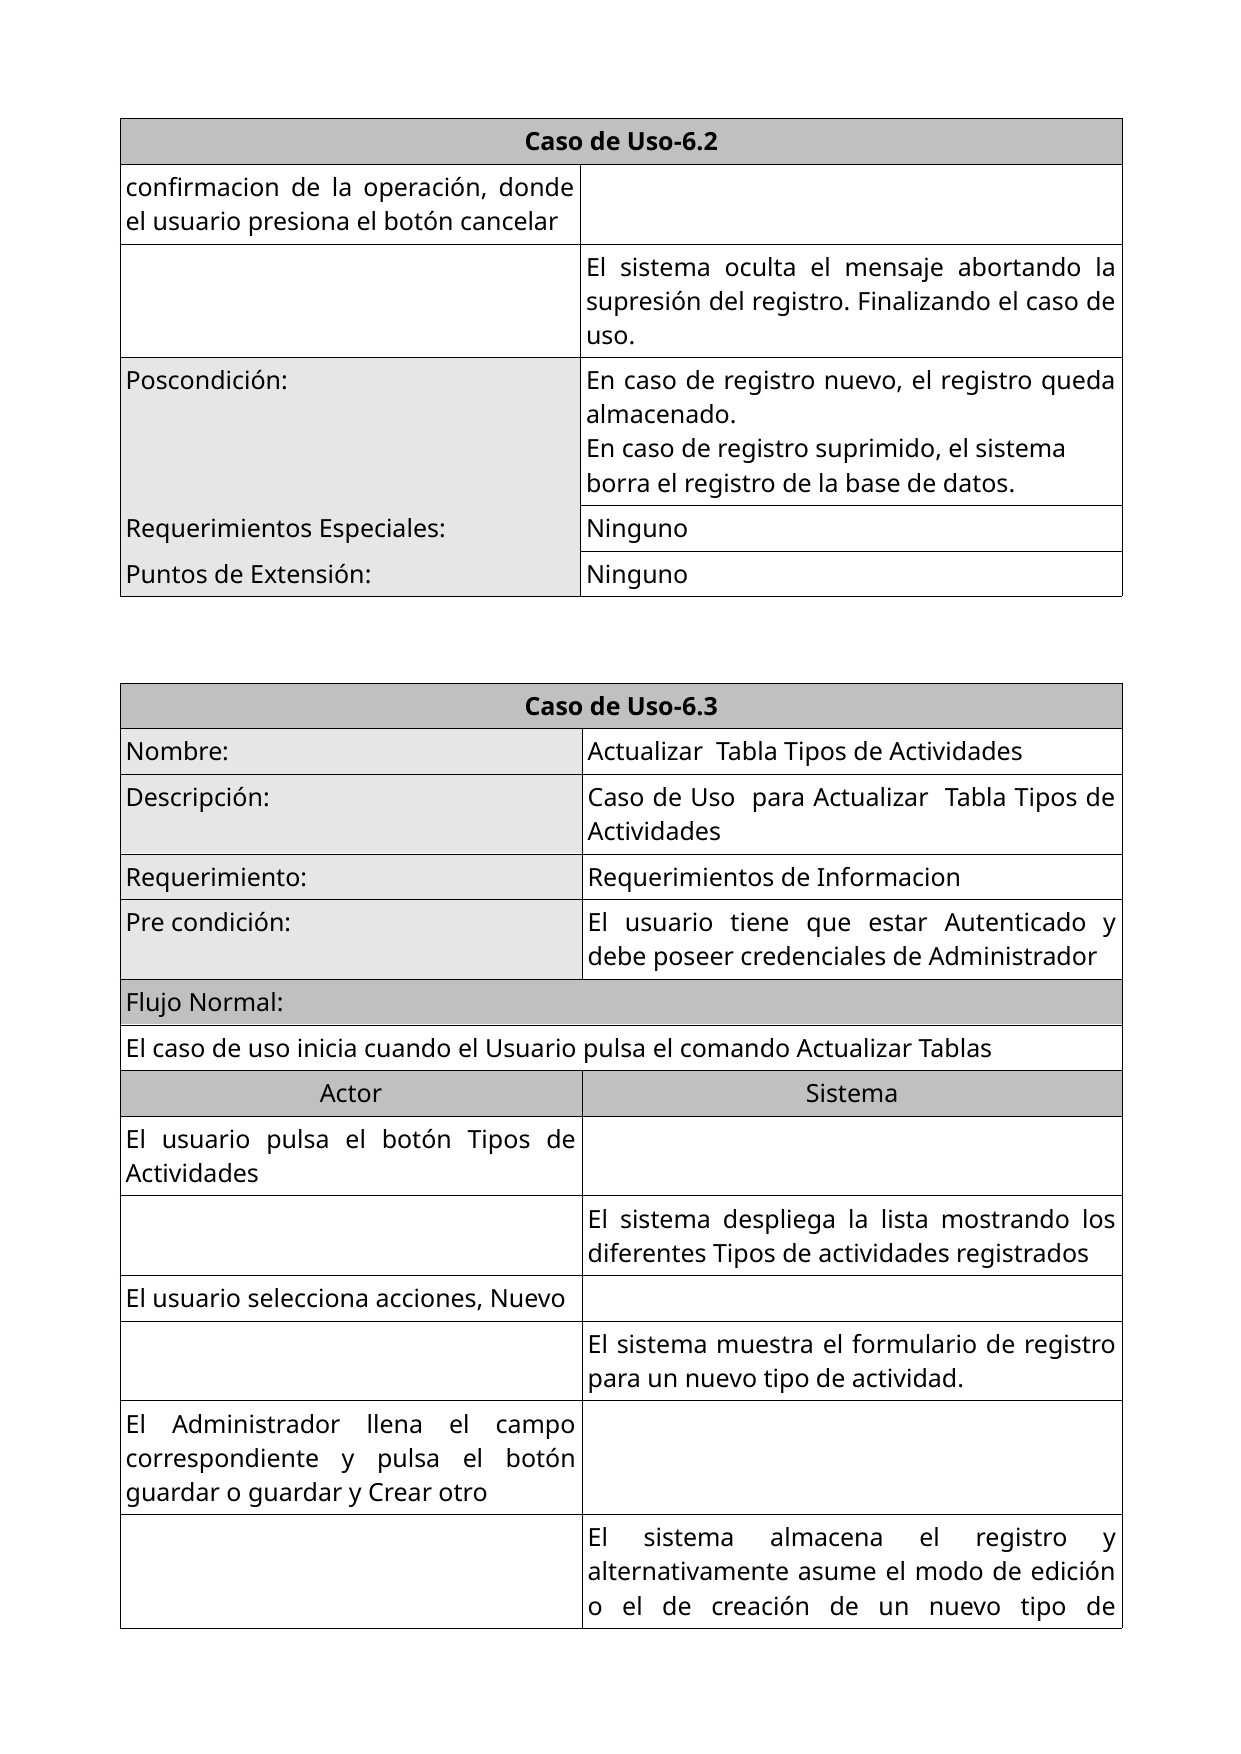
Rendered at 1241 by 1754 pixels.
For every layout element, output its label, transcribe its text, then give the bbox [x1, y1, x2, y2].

table_cell Puntos de Extensión: [121, 551, 580, 596]
table_cell Poscondición: [121, 358, 580, 505]
table_cell Actualizar Tabla Tipos de Actividades [583, 729, 1122, 774]
table_cell [583, 1401, 1122, 1514]
table_cell En caso de registro nuevo, el registro queda almacenado. En caso de registro suprimido, el sistema borra el registro de la base de datos. [581, 358, 1122, 505]
table_cell El usuario selecciona acciones, Nuevo [121, 1276, 582, 1321]
table_cell Sistema [583, 1071, 1122, 1116]
table_cell El sistema despliega la lista mostrando los diferentes Tipos de actividades registrados [583, 1196, 1122, 1275]
table_cell [583, 1117, 1122, 1195]
table_cell El Administrador llena el campo correspondiente y pulsa el botón guardar o guardar y Crear otro [121, 1401, 582, 1514]
table_cell Ninguno [581, 552, 1122, 596]
table_cell El sistema muestra el formulario de registro para un nuevo tipo de actividad. [583, 1322, 1122, 1400]
table_cell El caso de uso inicia cuando el Usuario pulsa el comando Actualizar Tablas [121, 1026, 1122, 1070]
table_header Caso de Uso-6.3 [121, 684, 1122, 728]
table_cell Requerimiento: [121, 855, 582, 899]
table_cell Requerimientos de Informacion [583, 855, 1122, 899]
table_cell Actor [121, 1071, 582, 1116]
table_cell El usuario tiene que estar Autenticado y debe poseer credenciales de Administrador [583, 900, 1122, 979]
table_cell Nombre: [121, 729, 582, 774]
table_cell [121, 1196, 582, 1275]
table_cell [583, 1276, 1122, 1321]
table_cell [121, 1322, 582, 1400]
table_cell Flujo Normal: [121, 980, 1122, 1024]
table_cell Pre condición: [121, 900, 582, 979]
table_cell confirmacion de la operación, donde el usuario presiona el botón cancelar [121, 165, 580, 243]
table_cell [121, 1515, 582, 1628]
table_header Caso de Uso-6.2 [121, 119, 1122, 164]
table_cell [581, 165, 1122, 243]
table_cell Requerimientos Especiales: [121, 505, 580, 551]
table_cell El usuario pulsa el botón Tipos de Actividades [121, 1117, 582, 1195]
table_cell El sistema oculta el mensaje abortando la supresión del registro. Finalizando el caso de uso. [581, 245, 1122, 357]
table_cell Ninguno [581, 506, 1122, 551]
table_cell Caso de Uso para Actualizar Tabla Tipos de Actividades [583, 775, 1122, 853]
table_cell [121, 245, 580, 357]
table_cell Descripción: [121, 775, 582, 853]
table_cell El sistema almacena el registro y alternativamente asume el modo de edición o el de creación de un nuevo tipo de [583, 1515, 1122, 1628]
